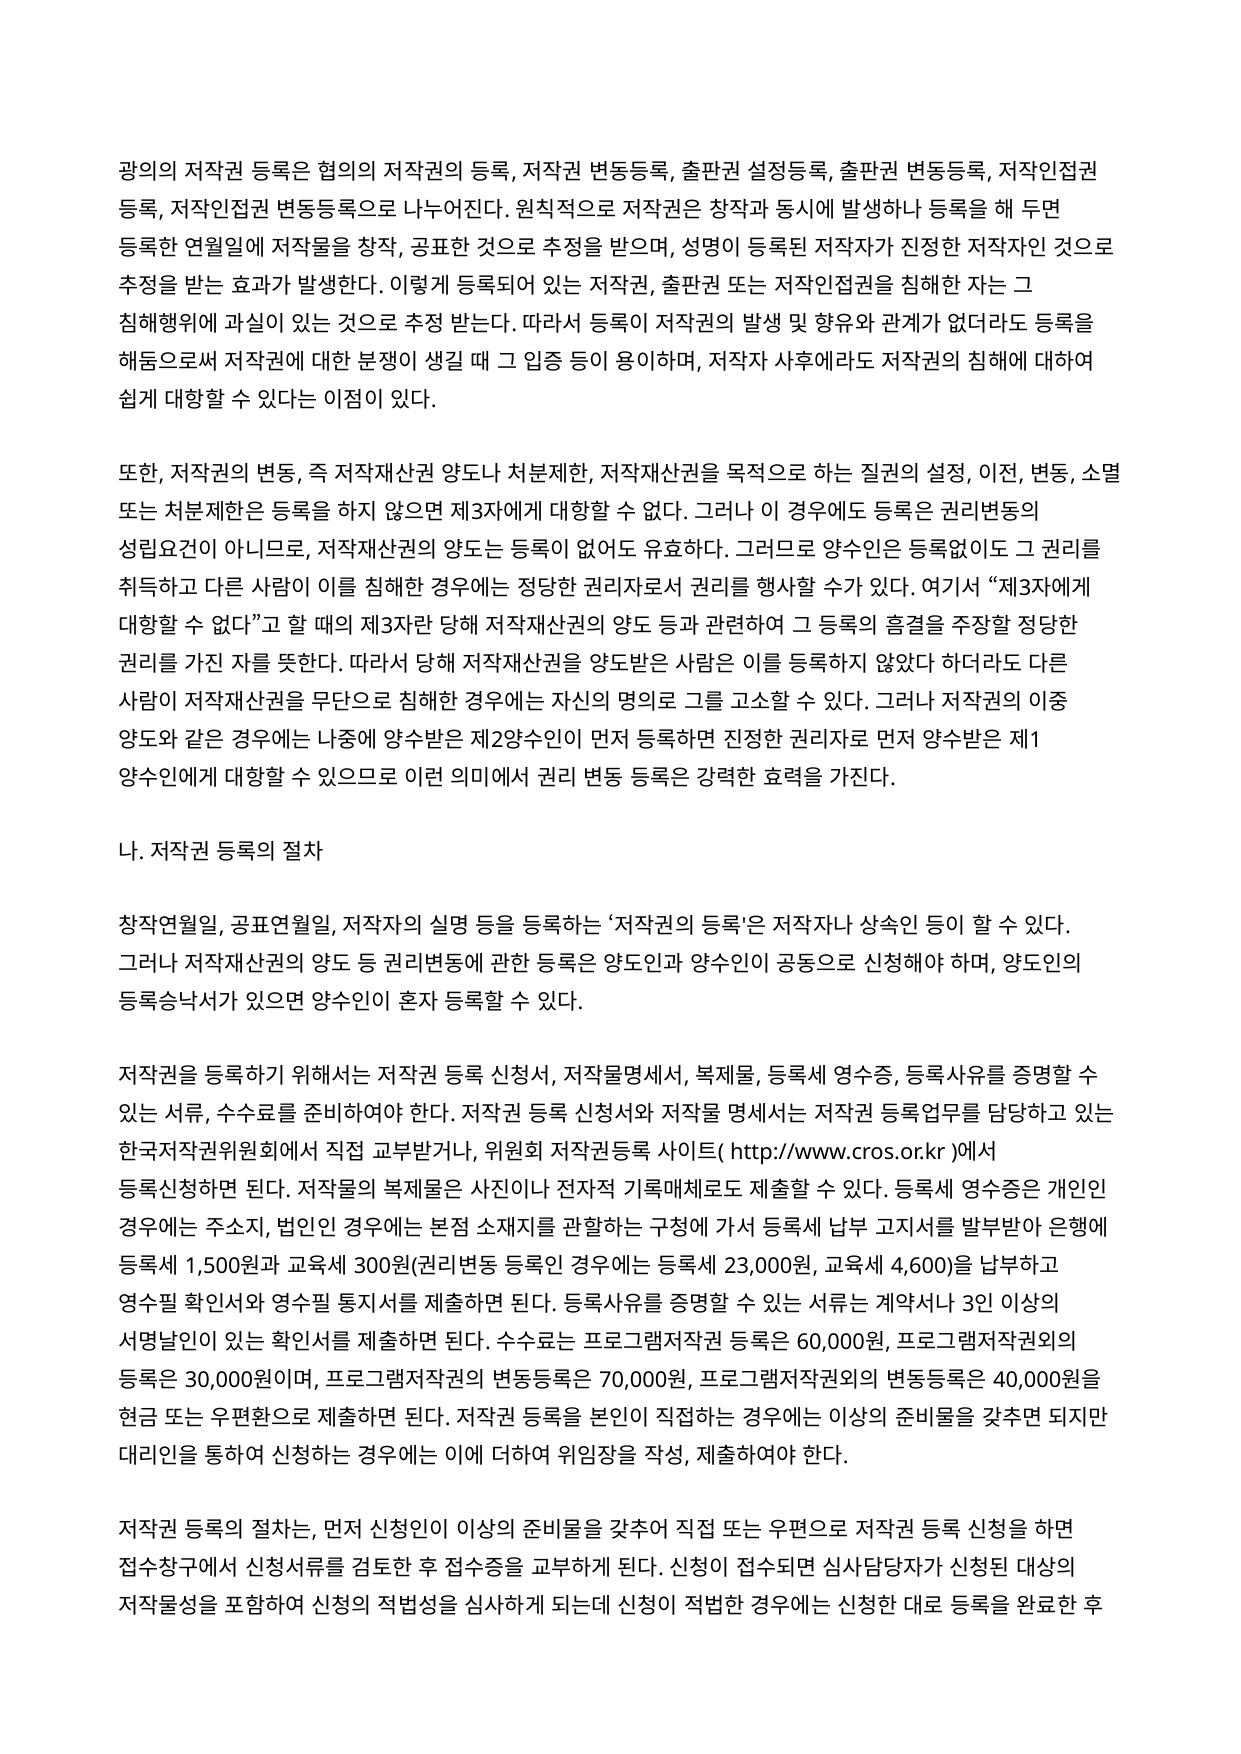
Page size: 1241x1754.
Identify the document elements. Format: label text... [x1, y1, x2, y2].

text 창작연월일, 공표연월일, 저작자의 실명 등을 등록하는 ‘저작권의 등록'은 저작자나 상속인 등이 할 수 있다. 그러나 저작재산권의 양도 등 권리변동에 관한 등록은 양도인과 양수인이 공동으로 신청해야 하며, 양도인의 등록승낙서가 있으면 양수인이 혼자 등록할 수 있다. [118, 908, 1122, 1016]
text 저작권을 등록하기 위해서는 저작권 등록 신청서, 저작물명세서, 복제물, 등록세 영수증, 등록사유를 증명할 수 있는 서류, 수수료를 준비하여야 한다. 저작권 등록 신청서와 저작물 명세서는 저작권 등록업무를 담당하고 있는 한국저작권위원회에서 직접 교부받거나, 위원회 저작권등록 사이트( http://www.cros.or.kr )에서 등록신청하면 된다. 저작물의 복제물은 사진이나 전자적 기록매체로도 제출할 수 있다. 등록세 영수증은 개인인 경우에는 주소지, 법인인 경우에는 본점 소재지를 관할하는 구청에 가서 등록세 납부 고지서를 발부받아 은행에 등록세 1,500원과 교육세 300원(권리변동 등록인 경우에는 등록세 23,000원, 교육세 4,600)을 납부하고 영수필 확인서와 영수필 통지서를 제출하면 된다. 등록사유를 증명할 수 있는 서류는 계약서나 3인 이상의 서명날인이 있는 확인서를 제출하면 된다. 수수료는 프로그램저작권 등록은 60,000원, 프로그램저작권외의 등록은 30,000원이며, 프로그램저작권의 변동등록은 70,000원, 프로그램저작권외의 변동등록은 40,000원을 현금 또는 우편환으로 제출하면 된다. 저작권 등록을 본인이 직접하는 경우에는 이상의 준비물을 갖추면 되지만 대리인을 통하여 신청하는 경우에는 이에 더하여 위임장을 작성, 제출하여야 한다. [118, 1058, 1122, 1469]
text 또한, 저작권의 변동, 즉 저작재산권 양도나 처분제한, 저작재산권을 목적으로 하는 질권의 설정, 이전, 변동, 소멸 또는 처분제한은 등록을 하지 않으면 제3자에게 대항할 수 없다. 그러나 이 경우에도 등록은 권리변동의 성립요건이 아니므로, 저작재산권의 양도는 등록이 없어도 유효하다. 그러므로 양수인은 등록없이도 그 권리를 취득하고 다른 사람이 이를 침해한 경우에는 정당한 권리자로서 권리를 행사할 수가 있다. 여기서 “제3자에게 대항할 수 없다”고 할 때의 제3자란 당해 저작재산권의 양도 등과 관련하여 그 등록의 흠결을 주장할 정당한 권리를 가진 자를 뜻한다. 따라서 당해 저작재산권을 양도받은 사람은 이를 등록하지 않았다 하더라도 다른 사람이 저작재산권을 무단으로 침해한 경우에는 자신의 명의로 그를 고소할 수 있다. 그러나 저작권의 이중 양도와 같은 경우에는 나중에 양수받은 제2양수인이 먼저 등록하면 진정한 권리자로 먼저 양수받은 제1양수인에게 대항할 수 있으므로 이런 의미에서 권리 변동 등록은 강력한 효력을 가진다. [118, 456, 1122, 792]
text 저작권 등록의 절차는, 먼저 신청인이 이상의 준비물을 갖추어 직접 또는 우편으로 저작권 등록 신청을 하면 접수창구에서 신청서류를 검토한 후 접수증을 교부하게 된다. 신청이 접수되면 심사담당자가 신청된 대상의 저작물성을 포함하여 신청의 적법성을 심사하게 되는데 신청이 적법한 경우에는 신청한 대로 등록을 완료한 후 [118, 1512, 1122, 1619]
text 광의의 저작권 등록은 협의의 저작권의 등록, 저작권 변동등록, 출판권 설정등록, 출판권 변동등록, 저작인접권 등록, 저작인접권 변동등록으로 나누어진다. 원칙적으로 저작권은 창작과 동시에 발생하나 등록을 해 두면 등록한 연월일에 저작물을 창작, 공표한 것으로 추정을 받으며, 성명이 등록된 저작자가 진정한 저작자인 것으로 추정을 받는 효과가 발생한다. 이렇게 등록되어 있는 저작권, 출판권 또는 저작인접권을 침해한 자는 그 침해행위에 과실이 있는 것으로 추정 받는다. 따라서 등록이 저작권의 발생 및 향유와 관계가 없더라도 등록을 해둠으로써 저작권에 대한 분쟁이 생길 때 그 입증 등이 용이하며, 저작자 사후에라도 저작권의 침해에 대하여 쉽게 대항할 수 있다는 이점이 있다. [118, 154, 1122, 414]
text 나. 저작권 등록의 절차 [118, 834, 1122, 866]
